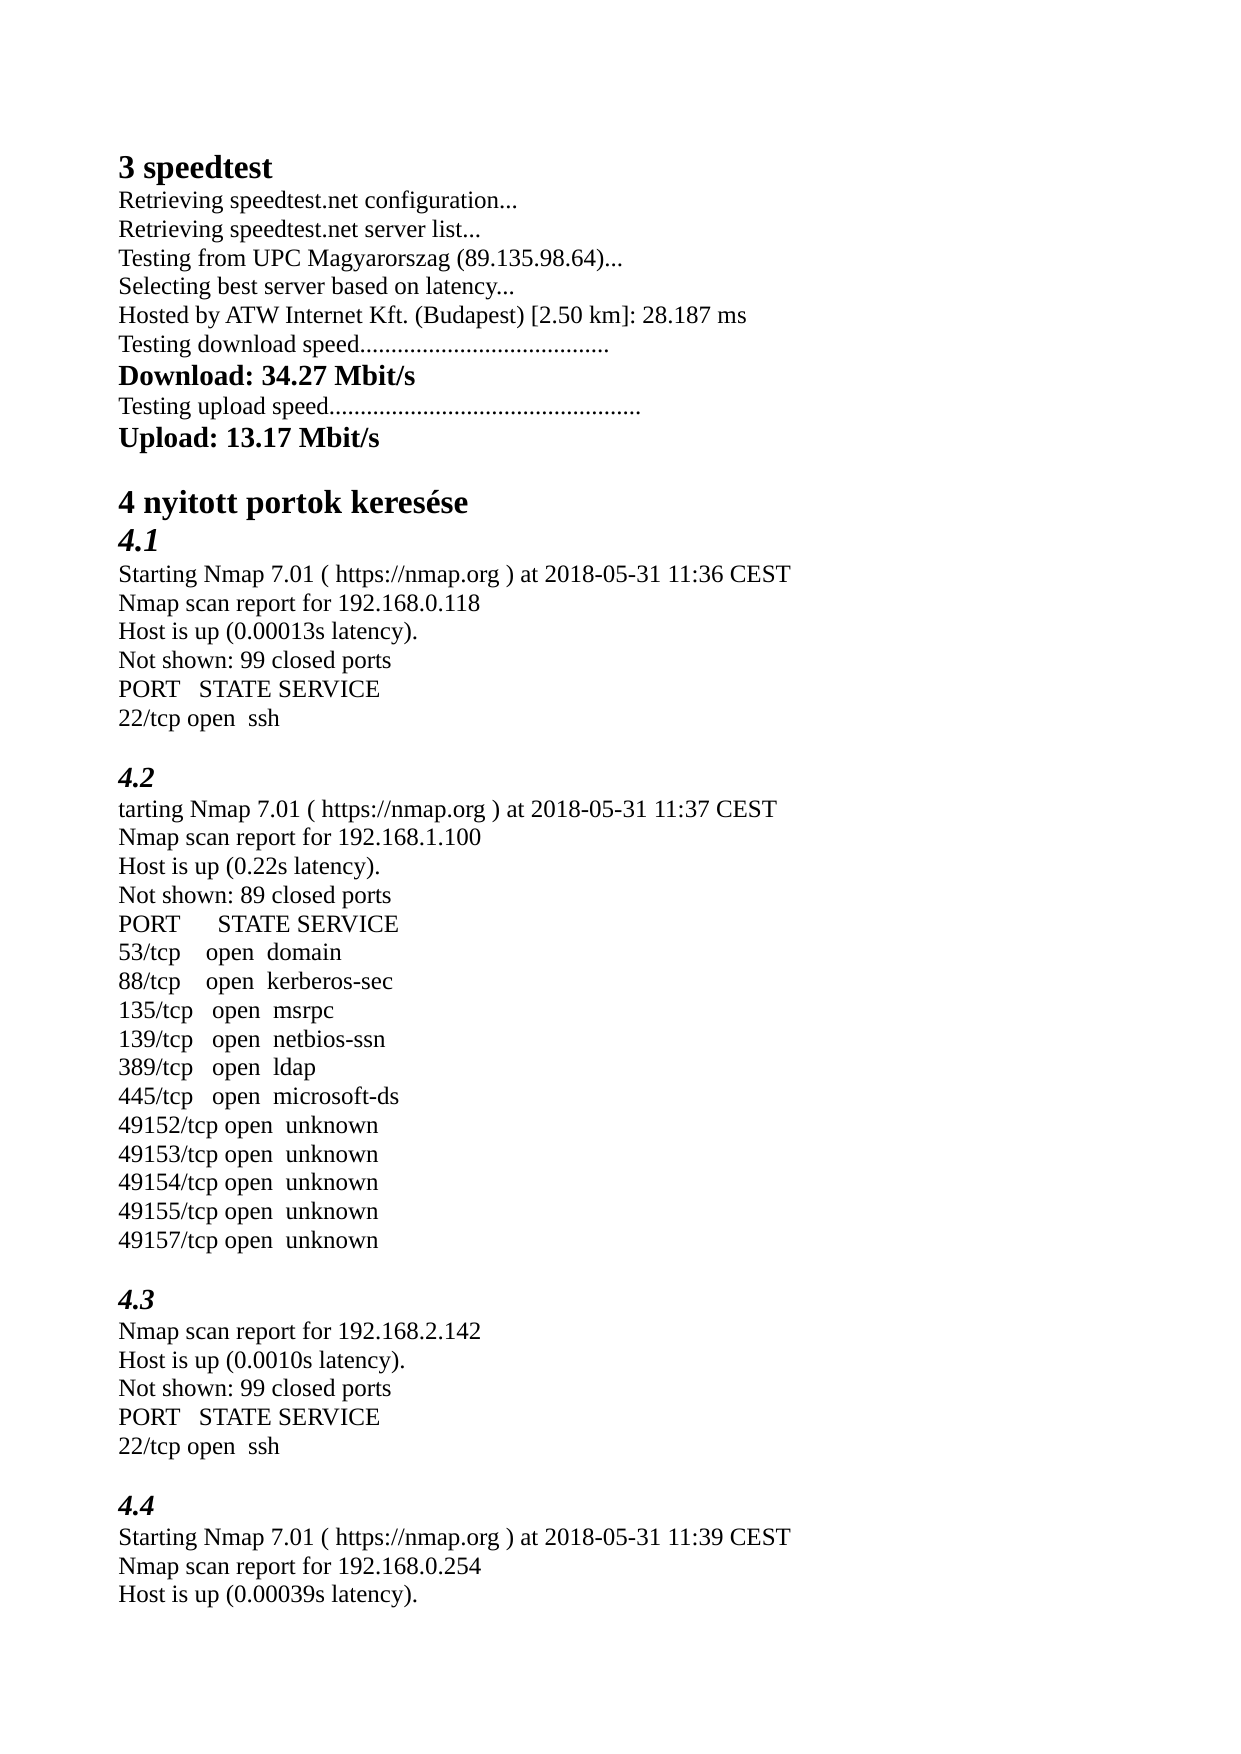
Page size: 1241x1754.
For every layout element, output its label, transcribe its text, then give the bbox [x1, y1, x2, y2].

text Hosted by ATW Internet Kft. (Budapest) [2.50 km]: 28.187 ms [118, 300, 1122, 329]
text 135/tcp open msrpc [118, 995, 1122, 1024]
text Not shown: 99 closed ports [118, 645, 1122, 674]
text PORT STATE SERVICE [118, 909, 1122, 937]
text Starting Nmap 7.01 ( https://nmap.org ) at 2018-05-31 11:36 CEST [118, 559, 1122, 588]
text 4.1 [118, 521, 1122, 559]
text Upload: 13.17 Mbit/s [118, 420, 1122, 453]
text 3 speedtest [118, 147, 1122, 185]
text Nmap scan report for 192.168.2.142 [118, 1316, 1122, 1345]
text Retrieving speedtest.net server list... [118, 214, 1122, 243]
text 389/tcp open ldap [118, 1052, 1122, 1081]
text PORT STATE SERVICE [118, 1402, 1122, 1431]
text 49155/tcp open unknown [118, 1196, 1122, 1225]
text Host is up (0.22s latency). [118, 851, 1122, 880]
text tarting Nmap 7.01 ( https://nmap.org ) at 2018-05-31 11:37 CEST [118, 794, 1122, 822]
text PORT STATE SERVICE [118, 674, 1122, 703]
text Selecting best server based on latency... [118, 271, 1122, 300]
text Testing from UPC Magyarorszag (89.135.98.64)... [118, 243, 1122, 271]
text 4.4 [118, 1488, 1122, 1522]
text Host is up (0.0010s latency). [118, 1345, 1122, 1373]
text Starting Nmap 7.01 ( https://nmap.org ) at 2018-05-31 11:39 CEST [118, 1522, 1122, 1551]
text Nmap scan report for 192.168.0.118 [118, 588, 1122, 616]
text Nmap scan report for 192.168.0.254 [118, 1551, 1122, 1579]
text Testing upload speed.................................................. [118, 391, 1122, 420]
text 49157/tcp open unknown [118, 1225, 1122, 1254]
text 49152/tcp open unknown [118, 1110, 1122, 1139]
text 4 nyitott portok keresése [118, 482, 1122, 521]
text 445/tcp open microsoft-ds [118, 1081, 1122, 1110]
text 4.2 [118, 760, 1122, 794]
text Not shown: 89 closed ports [118, 880, 1122, 909]
text 4.3 [118, 1282, 1122, 1316]
text 22/tcp open ssh [118, 1431, 1122, 1460]
text Testing download speed........................................ [118, 329, 1122, 358]
text Retrieving speedtest.net configuration... [118, 185, 1122, 214]
text Host is up (0.00013s latency). [118, 616, 1122, 645]
text 53/tcp open domain [118, 937, 1122, 966]
text Download: 34.27 Mbit/s [118, 358, 1122, 391]
text 22/tcp open ssh [118, 703, 1122, 731]
text Nmap scan report for 192.168.1.100 [118, 822, 1122, 851]
text 139/tcp open netbios-ssn [118, 1024, 1122, 1052]
text 49153/tcp open unknown [118, 1139, 1122, 1167]
text 49154/tcp open unknown [118, 1167, 1122, 1196]
text Host is up (0.00039s latency). [118, 1579, 1122, 1608]
text 88/tcp open kerberos-sec [118, 966, 1122, 995]
text Not shown: 99 closed ports [118, 1373, 1122, 1402]
